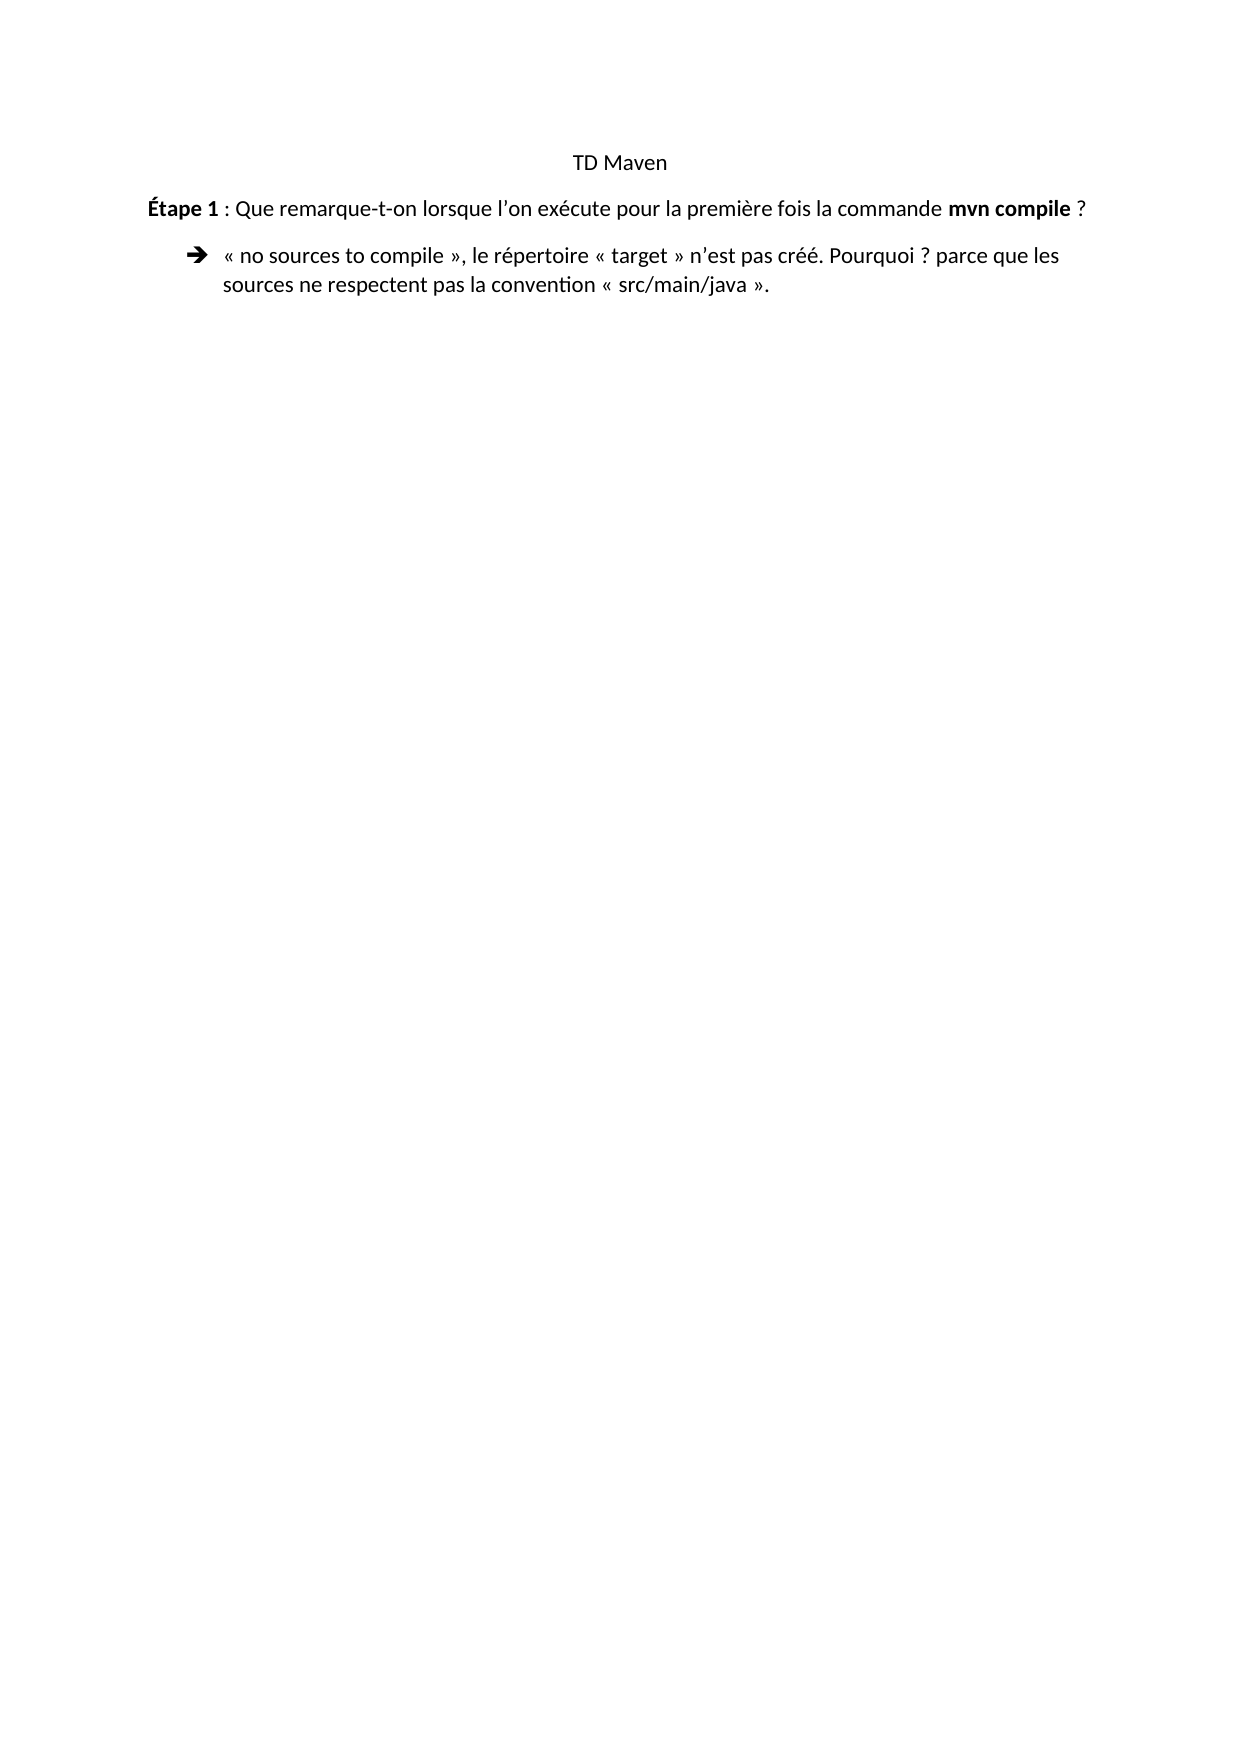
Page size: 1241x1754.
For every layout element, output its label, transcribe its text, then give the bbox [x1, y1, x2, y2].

text Étape 1 : Que remarque-t-on lorsque l’on exécute pour la première fois la commande mvn compile ? [148, 194, 1093, 222]
list « no sources to compile », le répertoire « target » n’est pas créé. Pourquoi ? parce que les sources ne respectent pas la convention « src/main/java ». [185, 241, 1093, 299]
text TD Maven [148, 148, 1093, 176]
